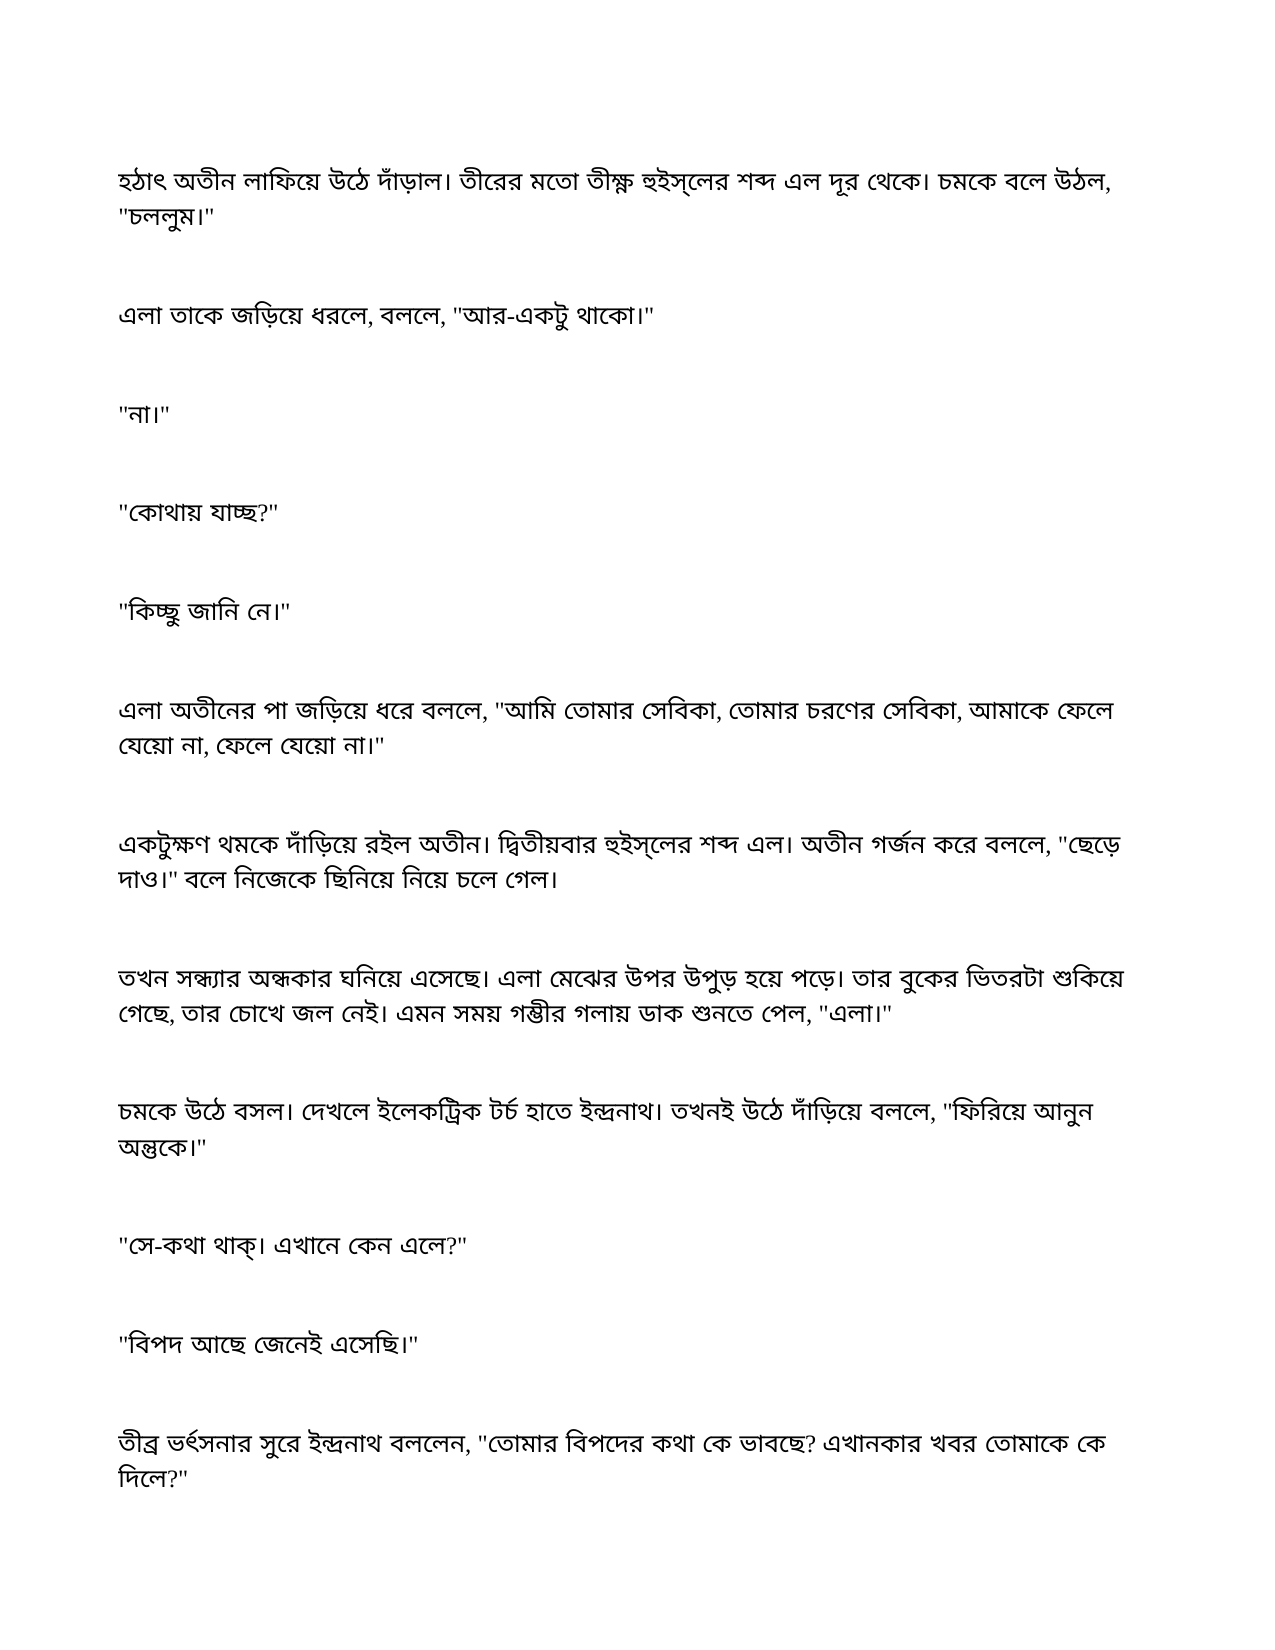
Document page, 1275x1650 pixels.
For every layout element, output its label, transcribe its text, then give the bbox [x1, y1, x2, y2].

text "কিচ্ছু জানি নে।" [118, 597, 176, 627]
text তীব্র ভর্ৎসনার সুরে ইন্দ্রনাথ বললেন, "তোমার বিপদের কথা কে ভাবছে? এখানকার খবর তোমাকে কে দিলে?" [118, 1429, 1157, 1493]
text হঠাৎ অতীন লাফিয়ে উঠে দাঁড়াল। তীরের মতো তীক্ষ্ণ হুইস্‌লের শব্দ এল দূর থেকে। চমকে বলে উঠল, "চললুম।" [118, 167, 1157, 232]
text একটুক্ষণ থমকে দাঁড়িয়ে রইল অতীন। দ্বিতীয়বার হুইস্‌লের শব্দ এল। অতীন গর্জন করে বললে, "ছেড়ে দাও।" বলে নিজেকে ছিনিয়ে নিয়ে চলে গেল। [118, 830, 1157, 894]
text তখন সন্ধ্যার অন্ধকার ঘনিয়ে এসেছে। এলা মেঝের উপর উপুড় হয়ে পড়ে। তার বুকের ভিতরটা শুকিয়ে গেছে, তার চোখে জল নেই। এমন সময় গম্ভীর গলায় ডাক শুনতে পেল, "এলা।" [118, 964, 1157, 1028]
text চমকে উঠে বসল। দেখলে ইলেকট্রিক টর্চ হাতে ইন্দ্রনাথ। তখনই উঠে দাঁড়িয়ে বললে, "ফিরিয়ে আনুন অন্তুকে।" [118, 1097, 1157, 1162]
text এলা তাকে জড়িয়ে ধরলে, বললে, "আর-একটু থাকো।" [556, 301, 1157, 330]
text "সে-কথা থাক্‌। এখানে কেন এলে?" [118, 1231, 1157, 1261]
text "কোথায় যাচ্ছ?" [118, 498, 1157, 528]
text এলা অতীনের পা জড়িয়ে ধরে বললে, "আমি তোমার সেবিকা, তোমার চরণের সেবিকা, আমাকে ফেলে যেয়ো না, ফেলে যেয়ো না।" [118, 696, 1157, 760]
text "বিপদ আছে জেনেই এসেছি।" [118, 1330, 1157, 1359]
text "না।" [118, 400, 1157, 429]
text এলা তাকে জড়িয়ে ধরলে, বললে, "আর-একটু থাকো।" [118, 301, 564, 330]
text "কিচ্ছু জানি নে।" [131, 597, 1157, 627]
